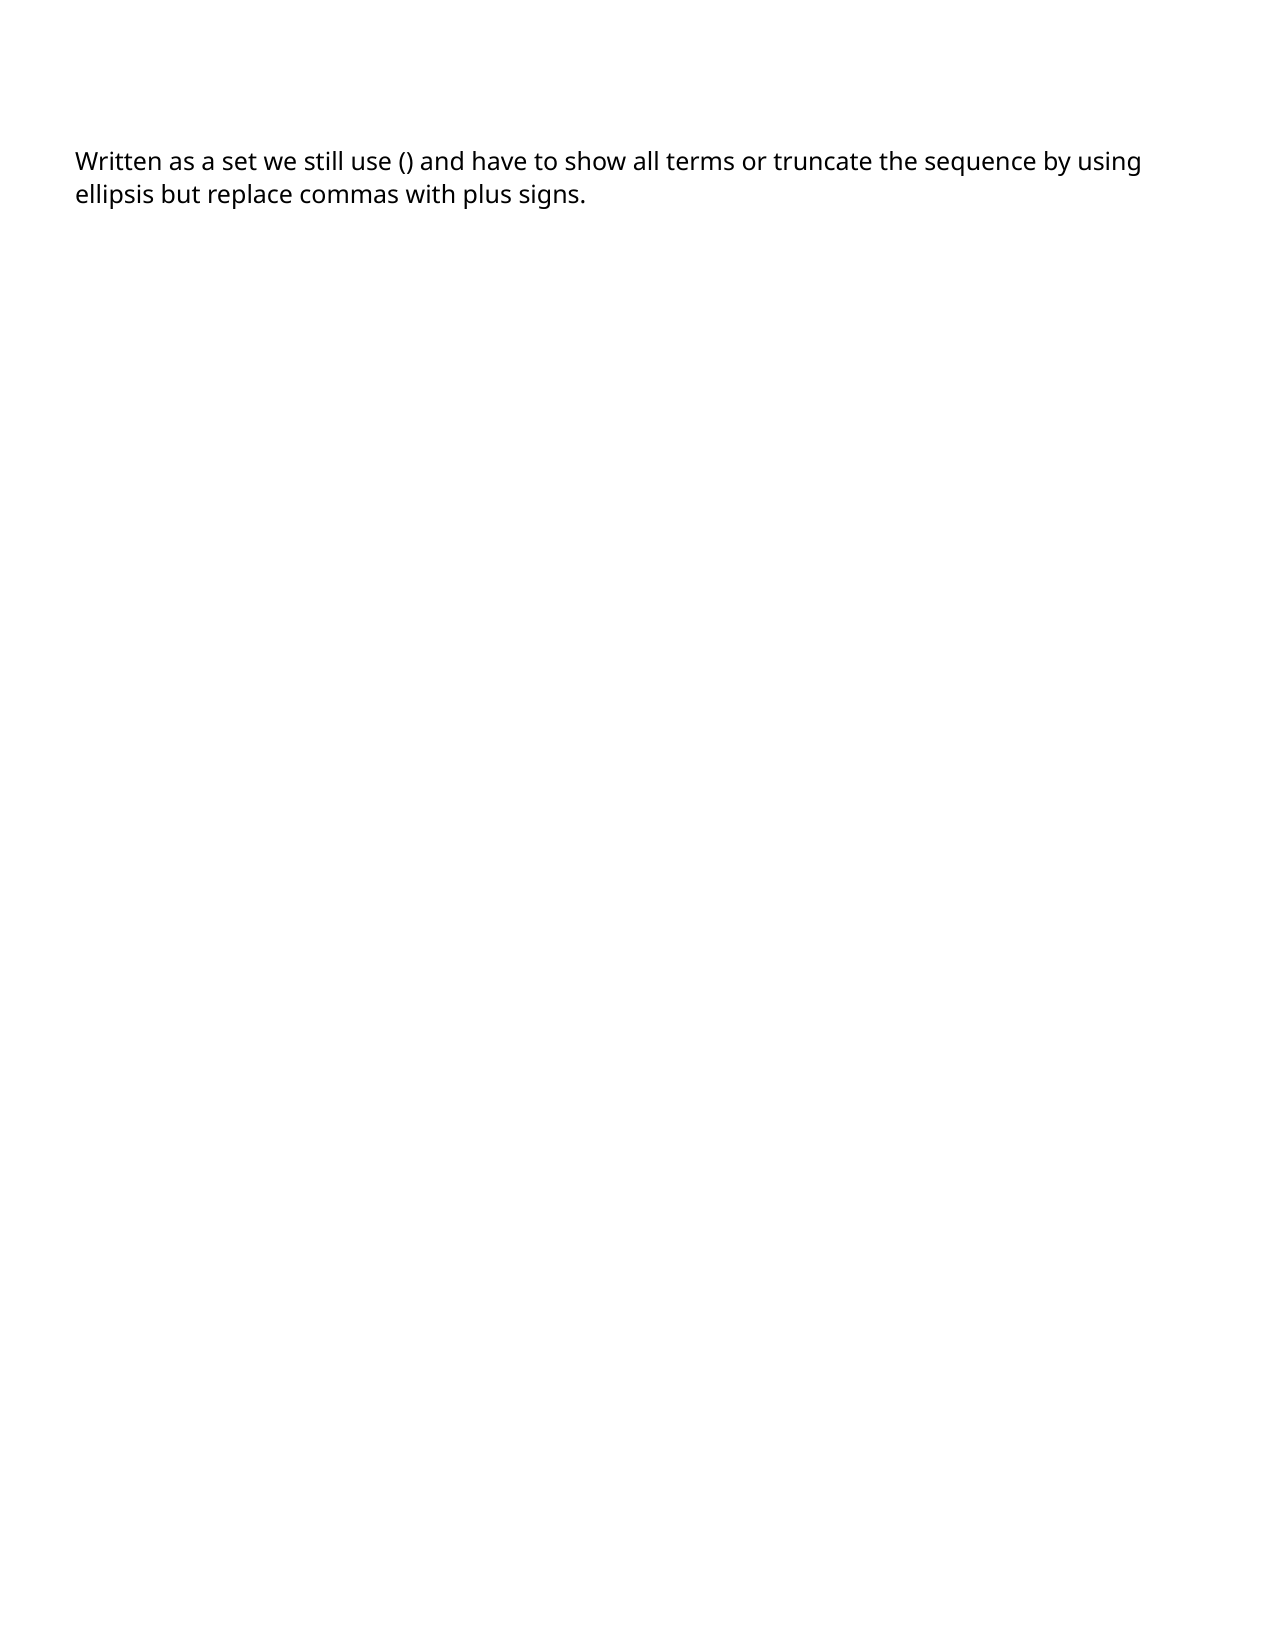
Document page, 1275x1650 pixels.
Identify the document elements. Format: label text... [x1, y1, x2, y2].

text Written as a set we still use () and have to show all terms or truncate the sequence by using ellipsis but replace commas with plus signs. [75, 143, 1200, 211]
